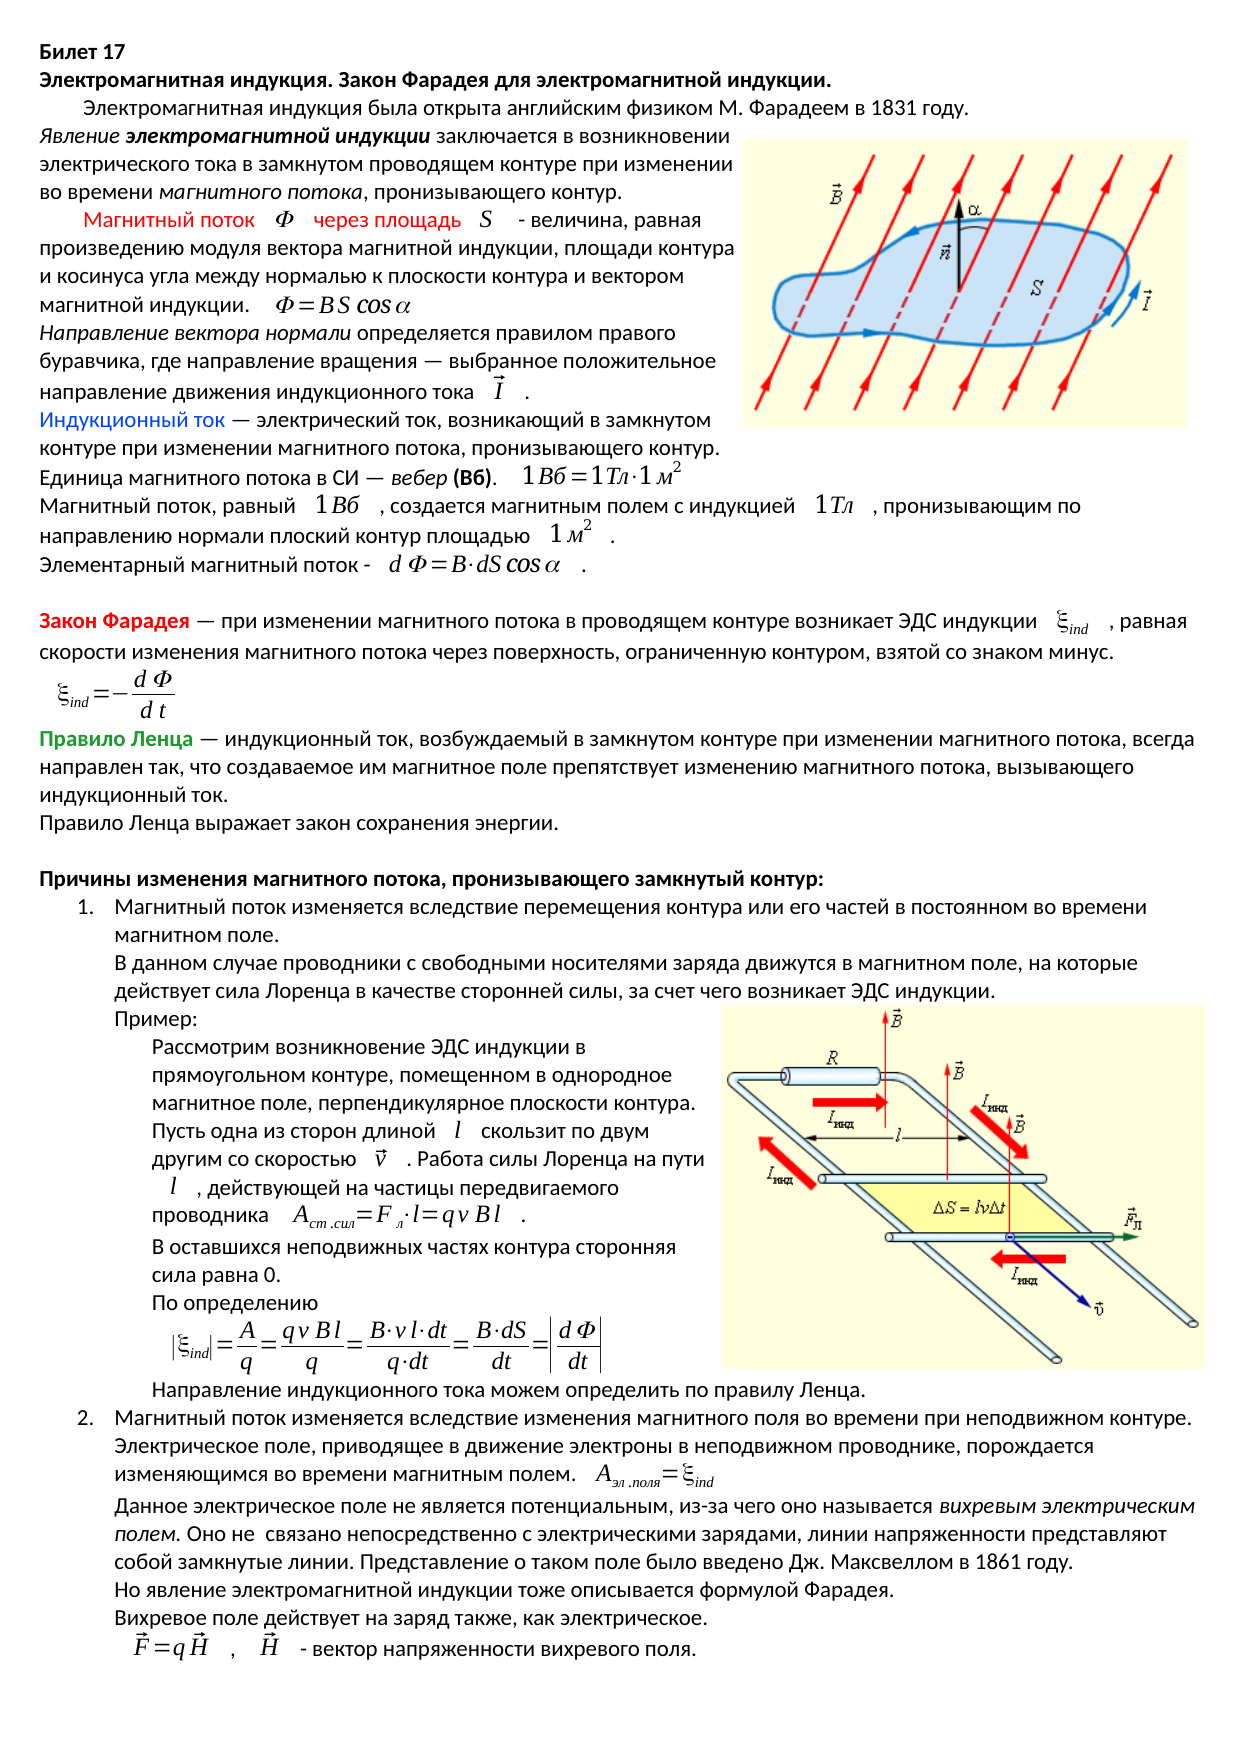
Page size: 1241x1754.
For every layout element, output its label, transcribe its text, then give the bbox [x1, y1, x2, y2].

text Магнитный потокчерез площадь - величина, равная произведению модуля вектора магнитной индукции, площади контура и косинуса угла между нормалью к плоскости контура и вектором магнитной индукции. [39, 205, 742, 318]
text Индукционный ток — электрический ток, возникающий в замкнутом контуре при изменении магнитного потока, пронизывающего контур. [39, 405, 1202, 461]
list Данное электрическое поле не является потенциальным, из-за чего оно называется вихревым электрическим полем. Оно не связано непосредственно с электрическими зарядами, линии напряженности представляют собой замкнутые линии. Представление о таком поле было введено Дж. Максвеллом в 1861 году. [77, 1491, 1202, 1575]
text Электромагнитная индукция была открыта английским физиком М. Фарадеем в 1831 году. [39, 93, 1202, 121]
list Но явление электромагнитной индукции тоже описывается формулой Фарадея. [77, 1575, 1202, 1603]
text Правило Ленца выражает закон сохранения энергии. [39, 808, 1202, 836]
picture [721, 1005, 1205, 1369]
subtitle Электромагнитная индукция. Закон Фарадея для электромагнитной индукции. [39, 65, 1202, 93]
subtitle Билет 17 [39, 37, 1202, 65]
list Магнитный поток изменяется вследствие изменения магнитного поля во времени при неподвижном контуре. [77, 1403, 1202, 1431]
list Магнитный поток изменяется вследствие перемещения контура или его частей в постоянном во времени магнитном поле. [77, 892, 1202, 948]
list В оставшихся неподвижных частях контура сторонняя сила равна 0. [114, 1232, 721, 1288]
list Пусть одна из сторон длинойскользит по двум другим со скоростью. Работа силы Лоренца на пути, действующей на частицы передвигаемого проводника . [114, 1117, 721, 1232]
list В данном случае проводники с свободными носителями заряда движутся в магнитном поле, на которые действует сила Лоренца в качестве сторонней силы, за счет чего возникает ЭДС индукции. [77, 948, 1202, 1004]
list Рассмотрим возникновение ЭДС индукции в прямоугольном контуре, помещенном в однородное магнитное поле, перпендикулярное плоскости контура. [114, 1032, 721, 1117]
list Пример: [77, 1004, 1202, 1032]
text Правило Ленца — индукционный ток, возбуждаемый в замкнутом контуре при изменении магнитного потока, всегда направлен так, что создаваемое им магнитное поле препятствует изменению магнитного потока, вызывающего индукционный ток. [39, 724, 1202, 808]
text Элементарный магнитный поток -. [39, 549, 1202, 578]
text Явление электромагнитной индукции заключается в возникновении электрического тока в замкнутом проводящем контуре при изменении во времени магнитного потока, пронизывающего контур. [39, 121, 1202, 205]
list Электрическое поле, приводящее в движение электроны в неподвижном проводнике, порождается изменяющимся во времени магнитным полем. [77, 1431, 1202, 1491]
picture [742, 138, 1188, 428]
text Магнитный поток, равный, создается магнитным полем с индукцией, пронизывающим по направлению нормали плоский контур площадью. [39, 491, 1202, 549]
list По определению [114, 1288, 1202, 1375]
text Единица магнитного потока в СИ — вебер (Вб). [39, 461, 1202, 491]
text Закон Фарадея — при изменении магнитного потока в проводящем контуре возникает ЭДС индукции, равная скорости изменения магнитного потока через поверхность, ограниченную контуром, взятой со знаком минус. [39, 606, 1202, 724]
list , - вектор напряженности вихревого поля. [77, 1631, 1202, 1662]
text Направление вектора нормали определяется правилом правого буравчика, где направление вращения — выбранное положительное направление движения индукционного тока. [39, 318, 742, 405]
list Вихревое поле действует на заряд также, как электрическое. [77, 1603, 1202, 1631]
text Причины изменения магнитного потока, пронизывающего замкнутый контур: [39, 864, 1202, 892]
list Направление индукционного тока можем определить по правилу Ленца. [114, 1375, 1202, 1403]
